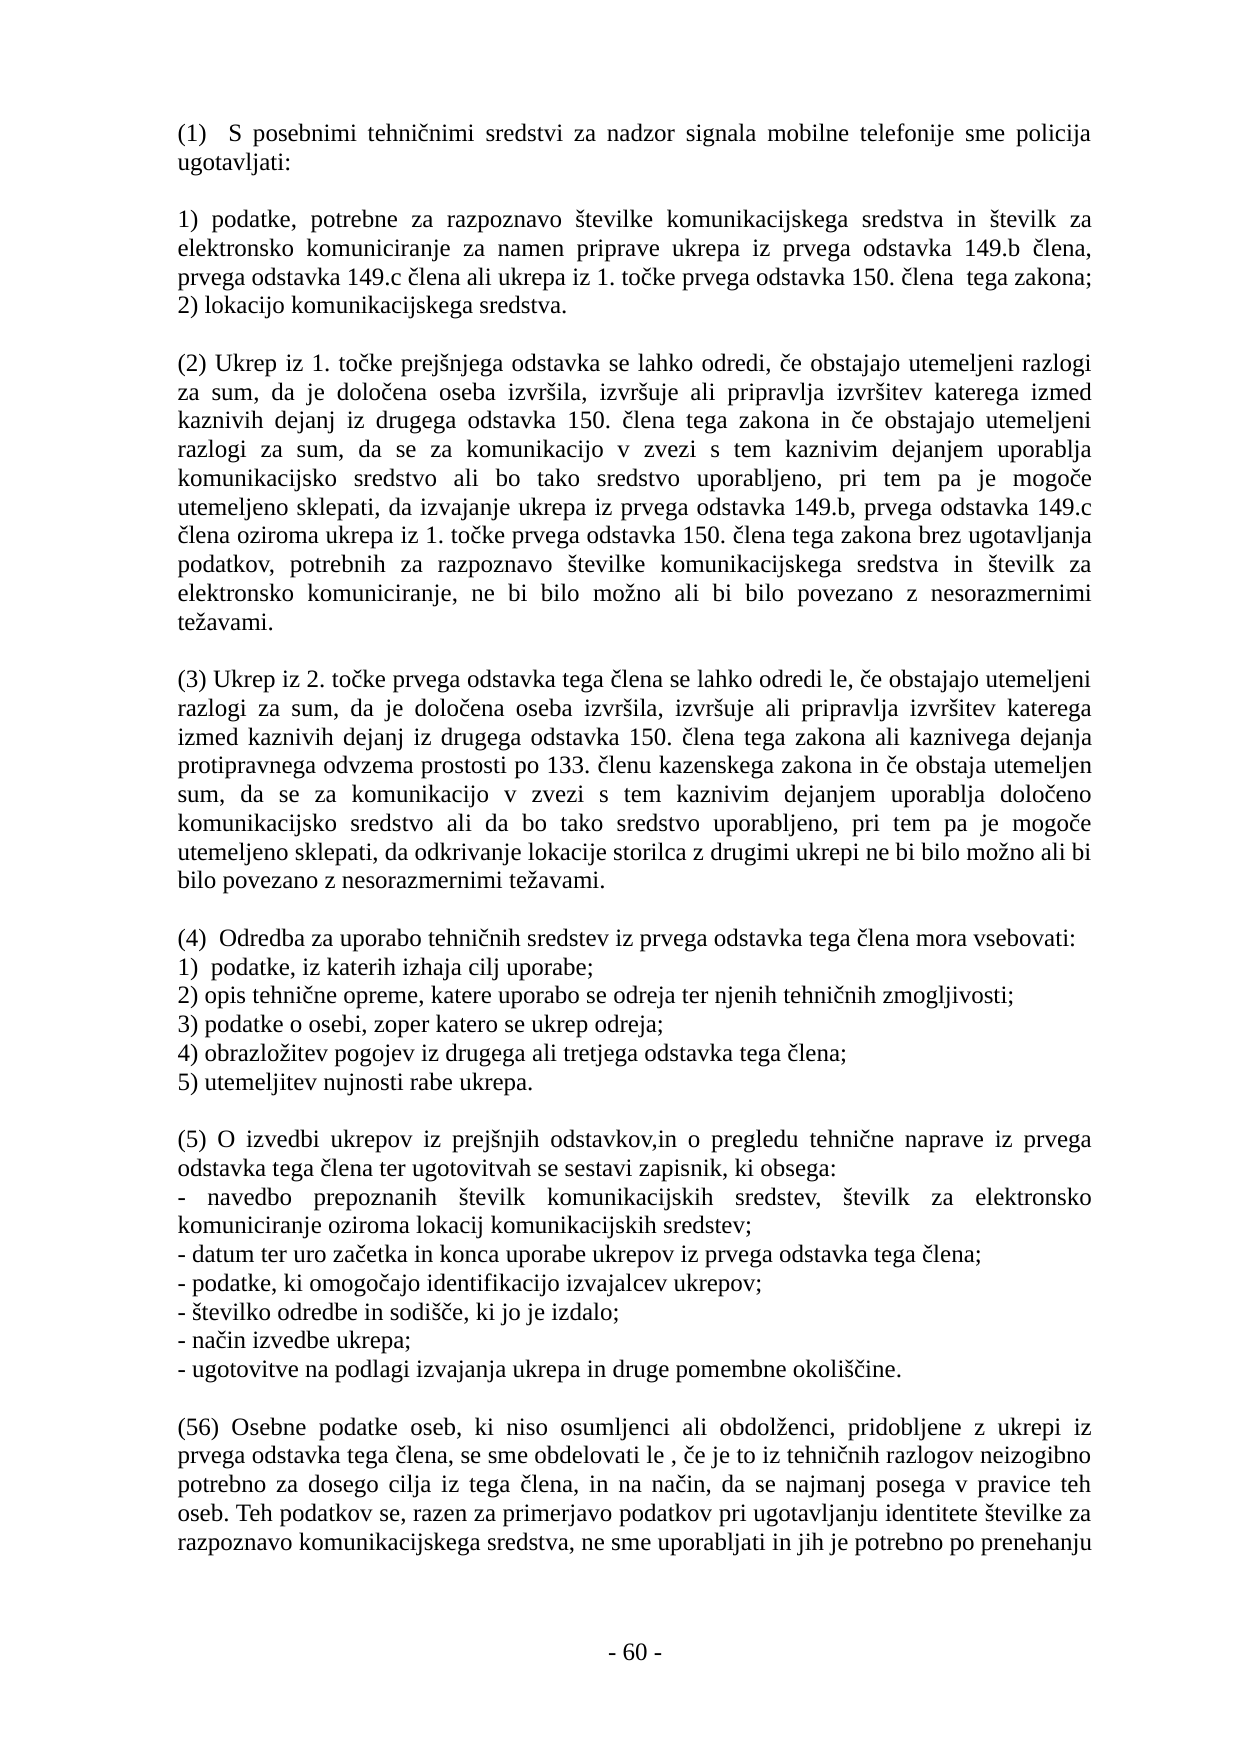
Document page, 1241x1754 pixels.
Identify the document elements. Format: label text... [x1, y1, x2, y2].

text 2) opis tehnične opreme, katere uporabo se odreja ter njenih tehničnih zmogljivosti; [177, 981, 1093, 1009]
text - številko odredbe in sodišče, ki jo je izdalo; [177, 1297, 1093, 1326]
text 4) obrazložitev pogojev iz drugega ali tretjega odstavka tega člena; [177, 1038, 1093, 1067]
text - ugotovitve na podlagi izvajanja ukrepa in druge pomembne okoliščine. [177, 1354, 1093, 1383]
text 1) podatke, iz katerih izhaja cilj uporabe; [177, 952, 1093, 981]
text (4) Odredba za uporabo tehničnih sredstev iz prvega odstavka tega člena mora vsebovati: [177, 923, 1093, 952]
text (5) O izvedbi ukrepov iz prejšnjih odstavkov,in o pregledu tehnične naprave iz prvega odstavka tega člena ter ugotovitvah se sestavi zapisnik, ki obsega: [177, 1124, 1093, 1182]
text - podatke, ki omogočajo identifikacijo izvajalcev ukrepov; [177, 1268, 1093, 1297]
text 3) podatke o osebi, zoper katero se ukrep odreja; [177, 1009, 1093, 1038]
text - način izvedbe ukrepa; [177, 1326, 1093, 1354]
text (56) Osebne podatke oseb, ki niso osumljenci ali obdolženci, pridobljene z ukrepi iz prvega odstavka tega člena, se sme obdelovati le , če je to iz tehničnih razlogov neizogibno potrebno za dosego cilja iz tega člena, in na način, da se najmanj posega v pravice teh oseb. Teh podatkov se, razen za primerjavo podatkov pri ugotavljanju identitete številke za razpoznavo komunikacijskega sredstva, ne sme uporabljati in jih je potrebno po prenehanju [177, 1412, 1093, 1556]
text - datum ter uro začetka in konca uporabe ukrepov iz prvega odstavka tega člena; [177, 1239, 1093, 1268]
text 2) lokacijo komunikacijskega sredstva. [177, 291, 1093, 319]
text (2) Ukrep iz 1. točke prejšnjega odstavka se lahko odredi, če obstajajo utemeljeni razlogi za sum, da je določena oseba izvršila, izvršuje ali pripravlja izvršitev katerega izmed kaznivih dejanj iz drugega odstavka 150. člena tega zakona in če obstajajo utemeljeni razlogi za sum, da se za komunikacijo v zvezi s tem kaznivim dejanjem uporablja komunikacijsko sredstvo ali bo tako sredstvo uporabljeno, pri tem pa je mogoče utemeljeno sklepati, da izvajanje ukrepa iz prvega odstavka 149.b, prvega odstavka 149.c člena oziroma ukrepa iz 1. točke prvega odstavka 150. člena tega zakona brez ugotavljanja podatkov, potrebnih za razpoznavo številke komunikacijskega sredstva in številk za elektronsko komuniciranje, ne bi bilo možno ali bi bilo povezano z nesorazmernimi težavami. [177, 348, 1093, 636]
text 1) podatke, potrebne za razpoznavo številke komunikacijskega sredstva in številk za elektronsko komuniciranje za namen priprave ukrepa iz prvega odstavka 149.b člena, prvega odstavka 149.c člena ali ukrepa iz 1. točke prvega odstavka 150. člena tega zakona; [177, 204, 1093, 291]
text (1) S posebnimi tehničnimi sredstvi za nadzor signala mobilne telefonije sme policija ugotavljati: [177, 118, 1093, 176]
text - navedbo prepoznanih številk komunikacijskih sredstev, številk za elektronsko komuniciranje oziroma lokacij komunikacijskih sredstev; [177, 1182, 1093, 1239]
text 5) utemeljitev nujnosti rabe ukrepa. [177, 1067, 1093, 1096]
text (3) Ukrep iz 2. točke prvega odstavka tega člena se lahko odredi le, če obstajajo utemeljeni razlogi za sum, da je določena oseba izvršila, izvršuje ali pripravlja izvršitev katerega izmed kaznivih dejanj iz drugega odstavka 150. člena tega zakona ali kaznivega dejanja protipravnega odvzema prostosti po 133. členu kazenskega zakona in če obstaja utemeljen sum, da se za komunikacijo v zvezi s tem kaznivim dejanjem uporablja določeno komunikacijsko sredstvo ali da bo tako sredstvo uporabljeno, pri tem pa je mogoče utemeljeno sklepati, da odkrivanje lokacije storilca z drugimi ukrepi ne bi bilo možno ali bi bilo povezano z nesorazmernimi težavami. [177, 664, 1093, 894]
